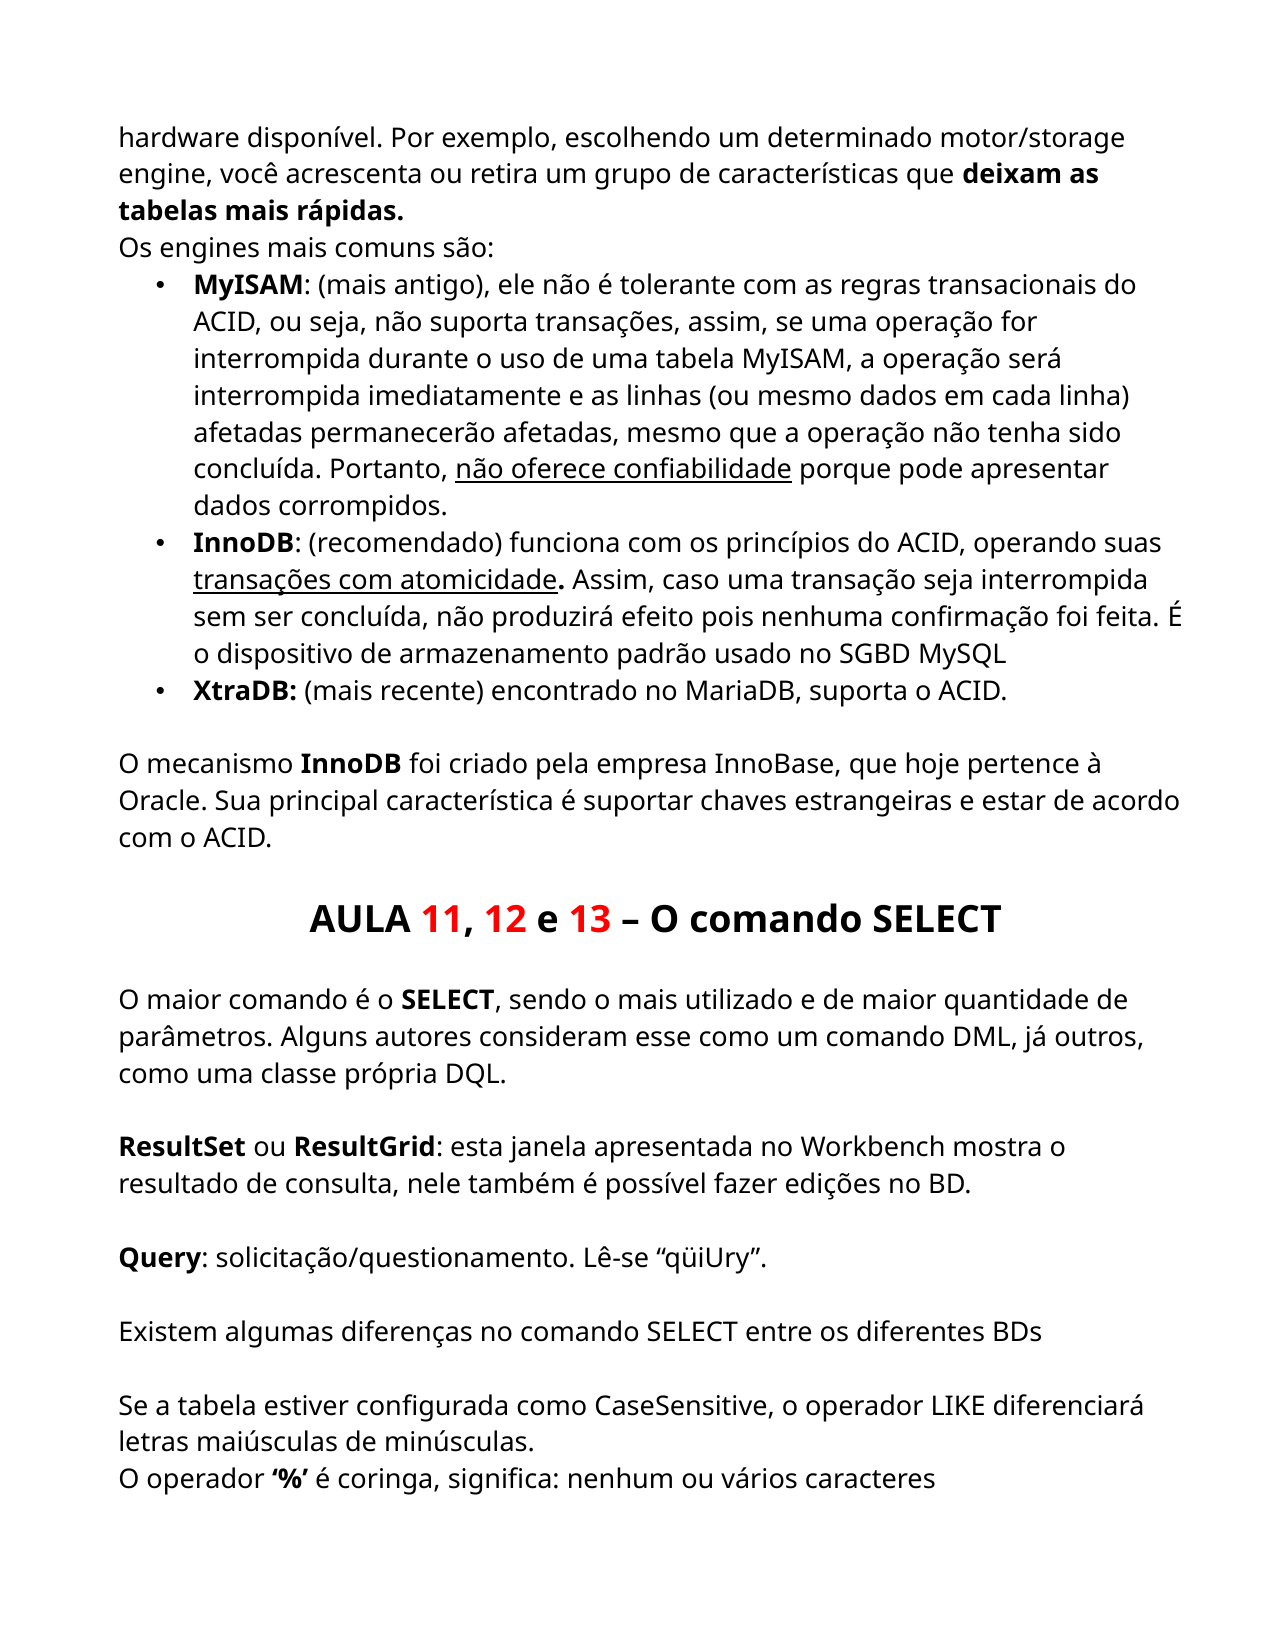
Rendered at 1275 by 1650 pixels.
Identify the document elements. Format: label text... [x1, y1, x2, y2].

list MyISAM: (mais antigo), ele não é tolerante com as regras transacionais do ACID, ou seja, não suporta transações, assim, se uma operação for interrompida durante o uso de uma tabela MyISAM, a operação será interrompida imediatamente e as linhas (ou mesmo dados em cada linha) afetadas permanecerão afetadas, mesmo que a operação não tenha sido concluída. Portanto, não oferece confiabilidade porque pode apresentar dados corrompidos. [156, 266, 1193, 524]
text O maior comando é o SELECT, sendo o mais utilizado e de maior quantidade de parâmetros. Alguns autores consideram esse como um comando DML, já outros, como uma classe própria DQL. [118, 980, 1193, 1091]
list InnoDB: (recomendado) funciona com os princípios do ACID, operando suas transações com atomicidade. Assim, caso uma transação seja interrompida sem ser concluída, não produzirá efeito pois nenhuma confirmação foi feita. É o dispositivo de armazenamento padrão usado no SGBD MySQL [156, 524, 1193, 671]
text O mecanismo InnoDB foi criado pela empresa InnoBase, que hoje pertence à Oracle. Sua principal característica é suportar chaves estrangeiras e estar de acordo com o ACID. [118, 745, 1193, 856]
text Os engines mais comuns são: [118, 229, 1193, 266]
text O operador ‘%’ é coringa, significa: nenhum ou vários caracteres [118, 1460, 1193, 1497]
text Query: solicitação/questionamento. Lê-se “qüiUry”. [118, 1238, 1193, 1275]
text Se a tabela estiver configurada como CaseSensitive, o operador LIKE diferenciará letras maiúsculas de minúsculas. [118, 1386, 1193, 1460]
list XtraDB: (mais recente) encontrado no MariaDB, suporta o ACID. [156, 671, 1193, 708]
text Existem algumas diferenças no comando SELECT entre os diferentes BDs [118, 1312, 1193, 1349]
text AULA 11, 12 e 13 – O comando SELECT [118, 892, 1193, 943]
text ResultSet ou ResultGrid: esta janela apresentada no Workbench mostra o resultado de consulta, nele também é possível fazer edições no BD. [118, 1128, 1193, 1202]
text hardware disponível. Por exemplo, escolhendo um determinado motor/storage engine, você acrescenta ou retira um grupo de características que deixam as tabelas mais rápidas. [118, 118, 1193, 229]
